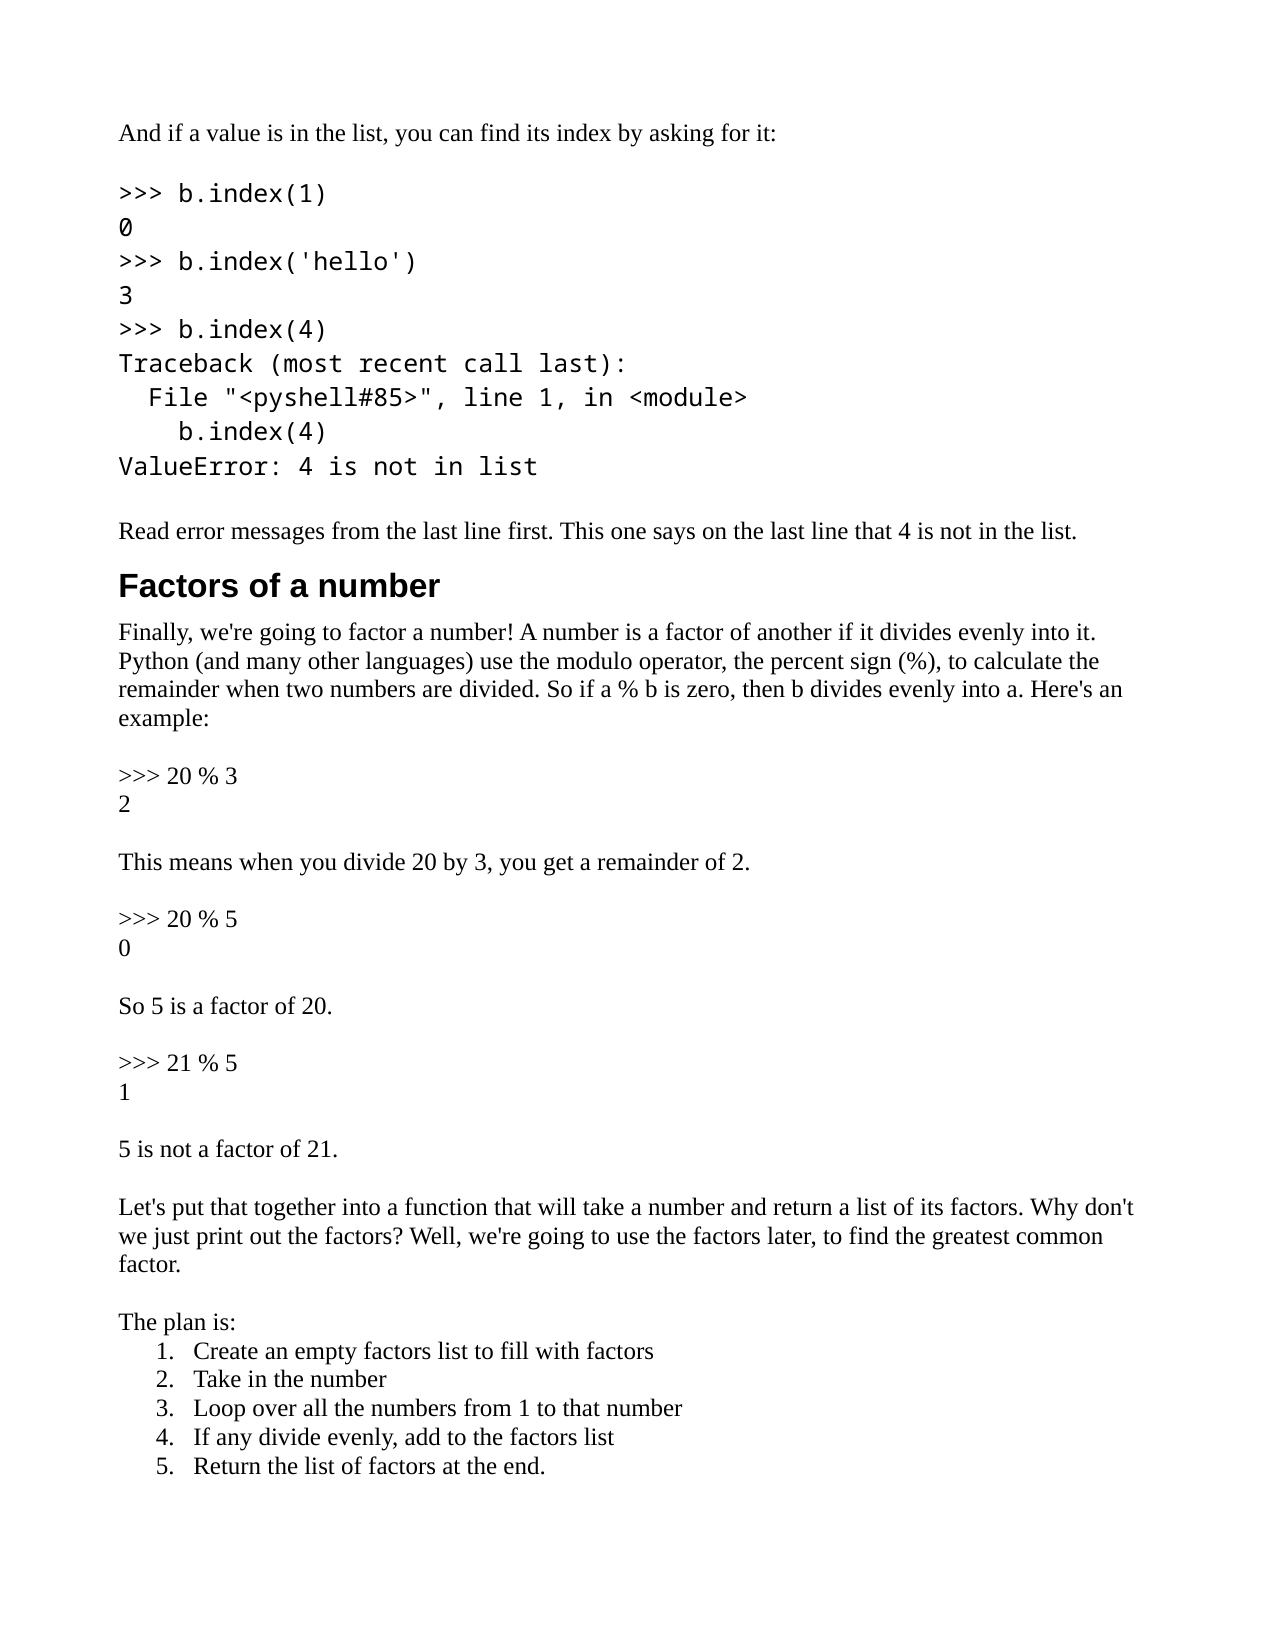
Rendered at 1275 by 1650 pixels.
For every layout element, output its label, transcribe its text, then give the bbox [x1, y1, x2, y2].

text 2 [118, 789, 1157, 818]
text 0 [118, 210, 1157, 244]
list Return the list of factors at the end. [156, 1451, 1157, 1479]
text >>> b.index('hello') [118, 244, 1157, 278]
text >>> 20 % 3 [118, 761, 1157, 789]
text 1 [118, 1077, 1157, 1106]
subtitle Factors of a number [118, 566, 1157, 604]
list Create an empty factors list to fill with factors [156, 1336, 1157, 1364]
text 5 is not a factor of 21. [118, 1134, 1157, 1163]
text Traceback (most recent call last): [118, 346, 1157, 380]
text So 5 is a factor of 20. [118, 991, 1157, 1019]
text And if a value is in the list, you can find its index by asking for it: [118, 118, 1157, 147]
list Loop over all the numbers from 1 to that number [156, 1393, 1157, 1422]
text This means when you divide 20 by 3, you get a remainder of 2. [118, 847, 1157, 876]
text Let's put that together into a function that will take a number and return a list of its factors. Why don't we just print out the factors? Well, we're going to use the factors later, to find the greatest common factor. [118, 1192, 1157, 1278]
list Take in the number [156, 1364, 1157, 1393]
text The plan is: [118, 1307, 1157, 1336]
text ValueError: 4 is not in list [118, 448, 1157, 482]
text File "<pyshell#85>", line 1, in <module> [118, 380, 1157, 414]
text b.index(4) [118, 414, 1157, 448]
text >>> 20 % 5 [118, 904, 1157, 933]
text 0 [118, 933, 1157, 962]
text Read error messages from the last line first. This one says on the last line that 4 is not in the list. [118, 516, 1157, 545]
text Finally, we're going to factor a number! A number is a factor of another if it divides evenly into it. Python (and many other languages) use the modulo operator, the percent sign (%), to calculate the remainder when two numbers are divided. So if a % b is zero, then b divides evenly into a. Here's an example: [118, 617, 1157, 732]
text >>> b.index(1) [118, 176, 1157, 210]
text 3 [118, 278, 1157, 312]
list If any divide evenly, add to the factors list [156, 1422, 1157, 1451]
text >>> 21 % 5 [118, 1048, 1157, 1077]
text >>> b.index(4) [118, 312, 1157, 346]
